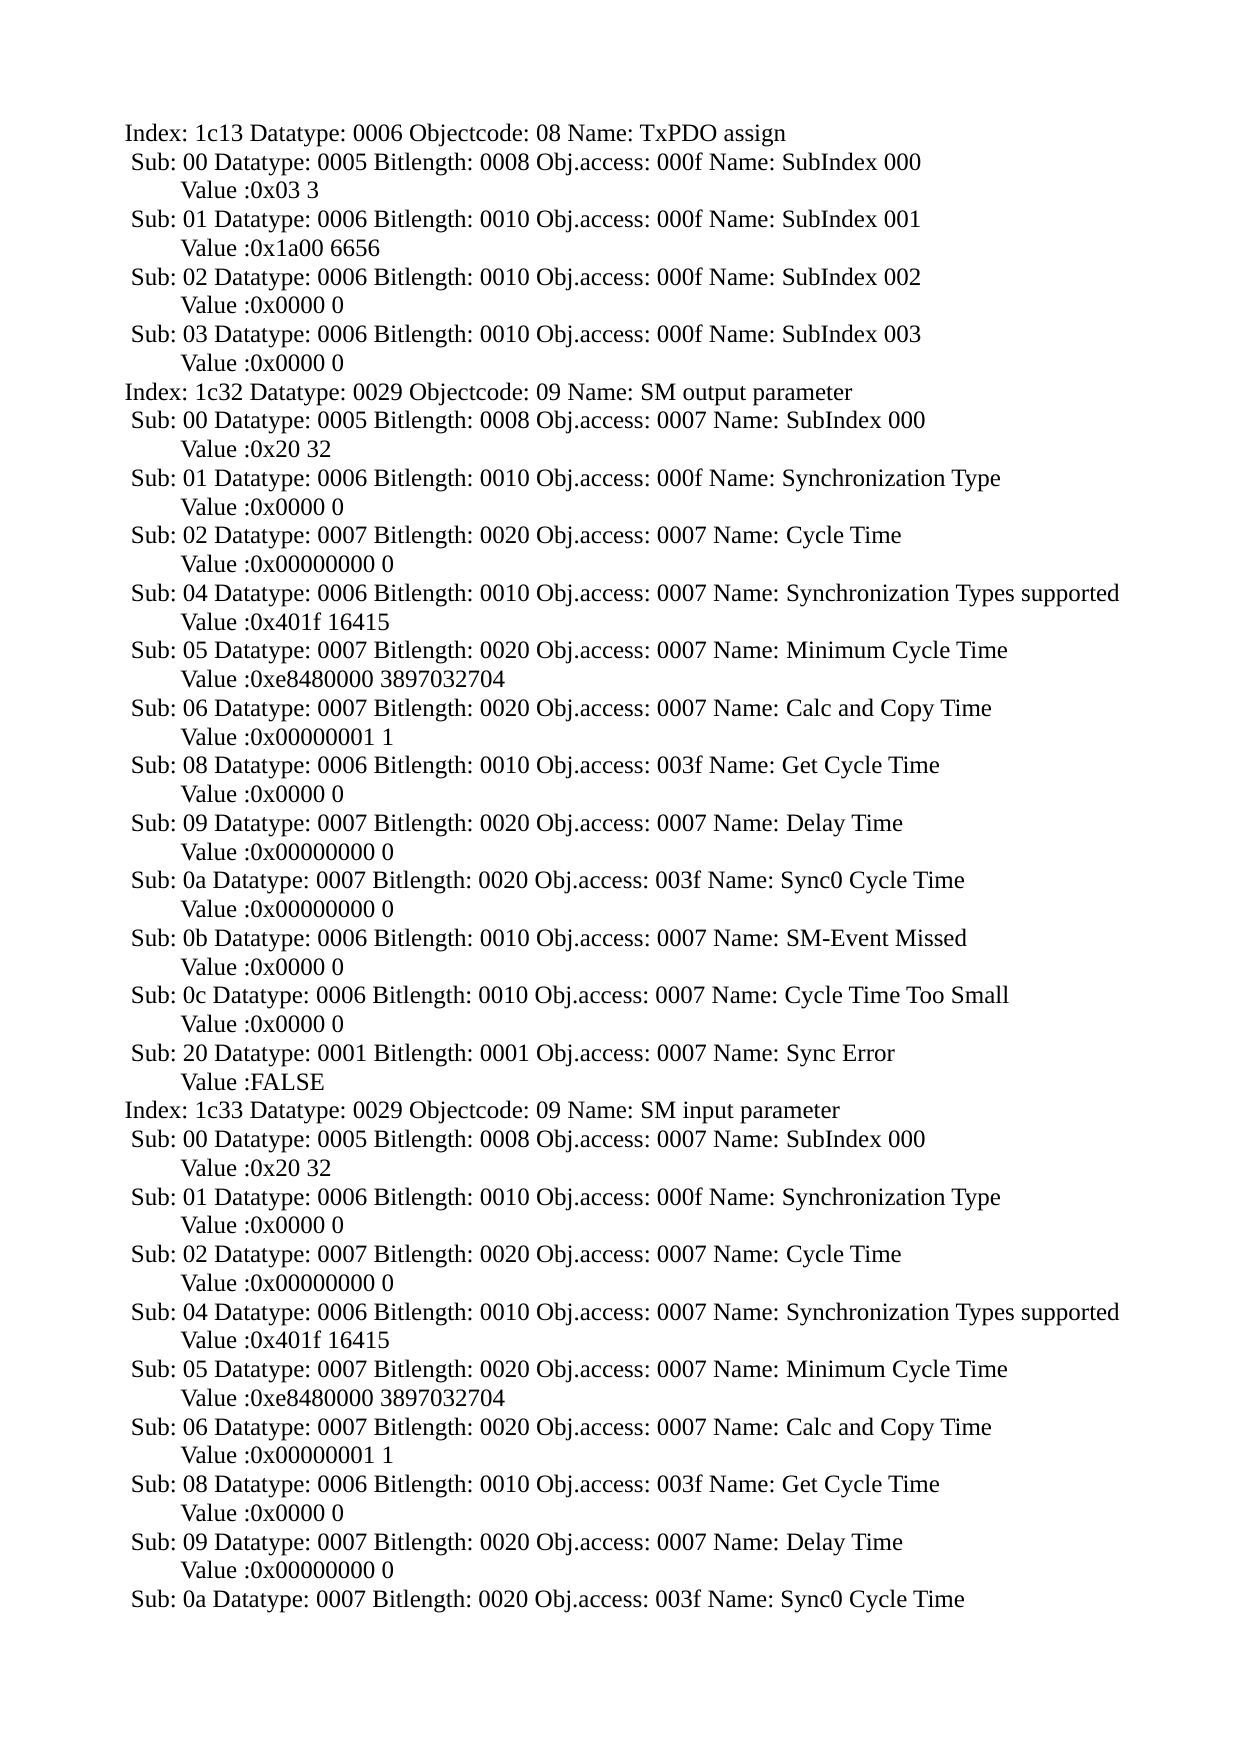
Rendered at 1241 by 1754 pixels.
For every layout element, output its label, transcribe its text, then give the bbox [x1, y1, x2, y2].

text Value :0x00000000 0 [118, 1556, 1122, 1584]
text Value :0x00000000 0 [118, 894, 1122, 923]
text Value :0x00000000 0 [118, 837, 1122, 866]
text Sub: 09 Datatype: 0007 Bitlength: 0020 Obj.access: 0007 Name: Delay Time [118, 1527, 1122, 1556]
text Index: 1c32 Datatype: 0029 Objectcode: 09 Name: SM output parameter [118, 377, 1122, 406]
text Sub: 01 Datatype: 0006 Bitlength: 0010 Obj.access: 000f Name: Synchronization Type [118, 1182, 1122, 1211]
text Sub: 00 Datatype: 0005 Bitlength: 0008 Obj.access: 0007 Name: SubIndex 000 [118, 1124, 1122, 1153]
text Value :0x0000 0 [118, 779, 1122, 808]
text Sub: 01 Datatype: 0006 Bitlength: 0010 Obj.access: 000f Name: SubIndex 001 [118, 204, 1122, 233]
text Value :0xe8480000 3897032704 [118, 1383, 1122, 1412]
text Value :0x1a00 6656 [118, 233, 1122, 262]
text Index: 1c33 Datatype: 0029 Objectcode: 09 Name: SM input parameter [118, 1096, 1122, 1124]
text Sub: 02 Datatype: 0007 Bitlength: 0020 Obj.access: 0007 Name: Cycle Time [118, 1239, 1122, 1268]
text Value :0x00000001 1 [118, 1441, 1122, 1469]
text Sub: 06 Datatype: 0007 Bitlength: 0020 Obj.access: 0007 Name: Calc and Copy Time [118, 693, 1122, 722]
text Value :0x00000000 0 [118, 1268, 1122, 1297]
text Sub: 05 Datatype: 0007 Bitlength: 0020 Obj.access: 0007 Name: Minimum Cycle Time [118, 1354, 1122, 1383]
text Sub: 03 Datatype: 0006 Bitlength: 0010 Obj.access: 000f Name: SubIndex 003 [118, 319, 1122, 348]
text Sub: 0b Datatype: 0006 Bitlength: 0010 Obj.access: 0007 Name: SM-Event Missed [118, 923, 1122, 952]
text Sub: 02 Datatype: 0007 Bitlength: 0020 Obj.access: 0007 Name: Cycle Time [118, 521, 1122, 549]
text Sub: 01 Datatype: 0006 Bitlength: 0010 Obj.access: 000f Name: Synchronization Type [118, 463, 1122, 492]
text Sub: 0a Datatype: 0007 Bitlength: 0020 Obj.access: 003f Name: Sync0 Cycle Time [118, 1584, 1122, 1613]
text Sub: 05 Datatype: 0007 Bitlength: 0020 Obj.access: 0007 Name: Minimum Cycle Time [118, 636, 1122, 664]
text Sub: 02 Datatype: 0006 Bitlength: 0010 Obj.access: 000f Name: SubIndex 002 [118, 262, 1122, 291]
text Value :0x401f 16415 [118, 607, 1122, 636]
text Value :0x401f 16415 [118, 1326, 1122, 1354]
text Sub: 04 Datatype: 0006 Bitlength: 0010 Obj.access: 0007 Name: Synchronization Types supported [118, 1297, 1122, 1326]
text Sub: 20 Datatype: 0001 Bitlength: 0001 Obj.access: 0007 Name: Sync Error [118, 1038, 1122, 1067]
text Sub: 09 Datatype: 0007 Bitlength: 0020 Obj.access: 0007 Name: Delay Time [118, 808, 1122, 837]
text Value :0x0000 0 [118, 1498, 1122, 1527]
text Value :FALSE [118, 1067, 1122, 1096]
text Value :0x20 32 [118, 1153, 1122, 1182]
text Value :0x0000 0 [118, 1009, 1122, 1038]
text Index: 1c13 Datatype: 0006 Objectcode: 08 Name: TxPDO assign [118, 118, 1122, 147]
text Value :0x0000 0 [118, 492, 1122, 521]
text Sub: 04 Datatype: 0006 Bitlength: 0010 Obj.access: 0007 Name: Synchronization Types supported [118, 578, 1122, 607]
text Sub: 00 Datatype: 0005 Bitlength: 0008 Obj.access: 0007 Name: SubIndex 000 [118, 406, 1122, 434]
text Value :0x03 3 [118, 176, 1122, 204]
text Value :0x0000 0 [118, 1211, 1122, 1239]
text Sub: 06 Datatype: 0007 Bitlength: 0020 Obj.access: 0007 Name: Calc and Copy Time [118, 1412, 1122, 1441]
text Sub: 00 Datatype: 0005 Bitlength: 0008 Obj.access: 000f Name: SubIndex 000 [118, 147, 1122, 176]
text Value :0x0000 0 [118, 952, 1122, 981]
text Sub: 08 Datatype: 0006 Bitlength: 0010 Obj.access: 003f Name: Get Cycle Time [118, 1469, 1122, 1498]
text Value :0x00000000 0 [118, 549, 1122, 578]
text Sub: 0a Datatype: 0007 Bitlength: 0020 Obj.access: 003f Name: Sync0 Cycle Time [118, 866, 1122, 894]
text Value :0x0000 0 [118, 348, 1122, 377]
text Value :0xe8480000 3897032704 [118, 664, 1122, 693]
text Value :0x20 32 [118, 434, 1122, 463]
text Sub: 0c Datatype: 0006 Bitlength: 0010 Obj.access: 0007 Name: Cycle Time Too Small [118, 981, 1122, 1009]
text Sub: 08 Datatype: 0006 Bitlength: 0010 Obj.access: 003f Name: Get Cycle Time [118, 751, 1122, 779]
text Value :0x0000 0 [118, 291, 1122, 319]
text Value :0x00000001 1 [118, 722, 1122, 751]
